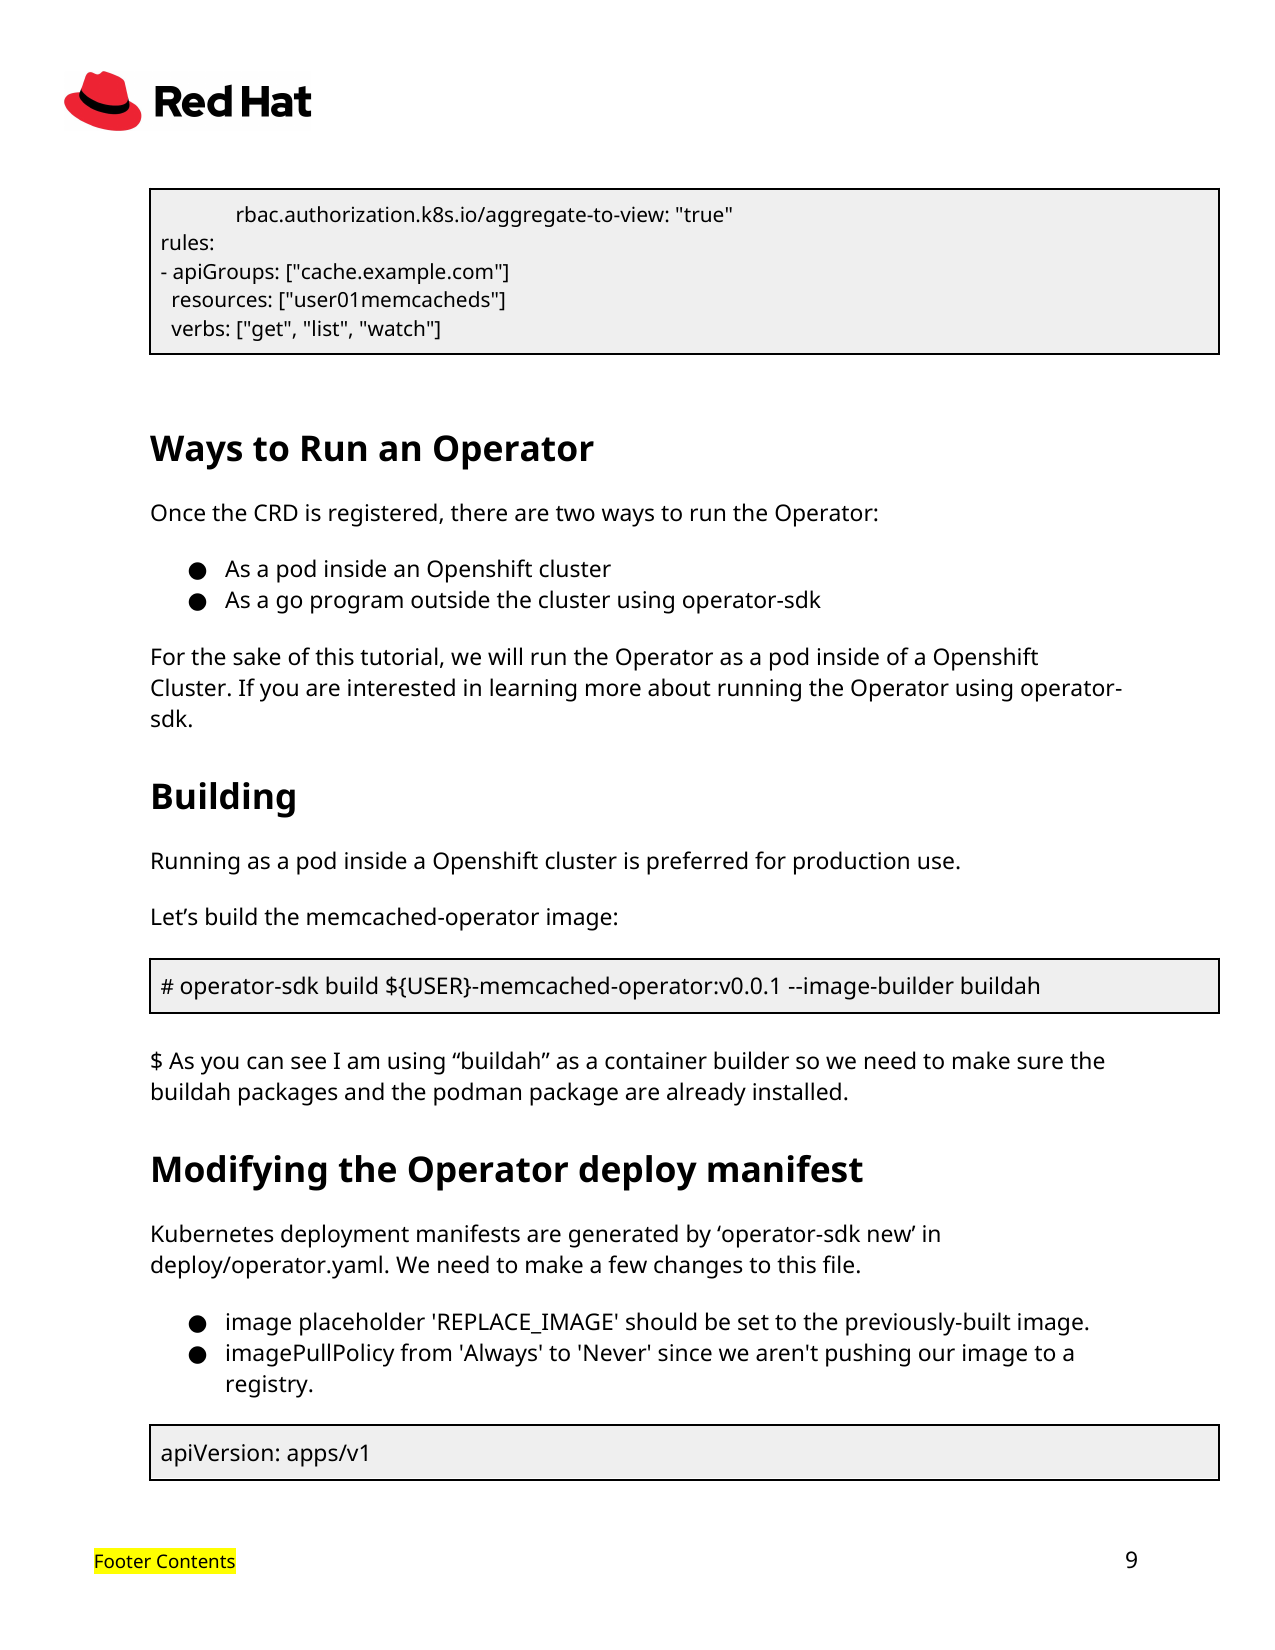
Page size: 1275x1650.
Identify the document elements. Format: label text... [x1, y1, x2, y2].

text Let’s build the memcached-operator image: [150, 901, 1125, 932]
list As a pod inside an Openshift cluster [187, 553, 1125, 584]
text For the sake of this tutorial, we will run the Operator as a pod inside of a Openshift Cluster. If you are interested in learning more about running the Operator using operator-sdk. [150, 640, 1125, 734]
text $ As you can see I am using “buildah” as a container builder so we need to make sure the buildah packages and the podman package are already installed. [150, 1045, 1125, 1107]
subtitle Ways to Run an Operator [150, 423, 1125, 472]
table_header apiVersion: apps/v1 [151, 1426, 1218, 1478]
list imagePullPolicy from 'Always' to 'Never' since we aren't pushing our image to a registry. [187, 1337, 1125, 1399]
list image placeholder 'REPLACE_IMAGE' should be set to the previously-built image. [187, 1306, 1125, 1337]
table_header # operator-sdk build ${USER}-memcached-operator:v0.0.1 --image-builder buildah [151, 960, 1218, 1012]
text Running as a pod inside a Openshift cluster is preferred for production use. [150, 845, 1125, 876]
picture [64, 71, 312, 131]
text Once the CRD is registered, there are two ways to run the Operator: [150, 497, 1125, 528]
text Kubernetes deployment manifests are generated by ‘operator-sdk new’ in deploy/operator.yaml. We need to make a few changes to this file. [150, 1218, 1125, 1281]
subtitle Building [150, 772, 1125, 820]
table_header rbac.authorization.k8s.io/aggregate-to-view: "true" rules: - apiGroups: ["cache.example.com"] resources: ["user01memcacheds"] verbs: ["get", "list", "watch"] [151, 190, 1218, 353]
list As a go program outside the cluster using operator-sdk [187, 584, 1125, 615]
subtitle Modifying the Operator deploy manifest [150, 1145, 1125, 1193]
